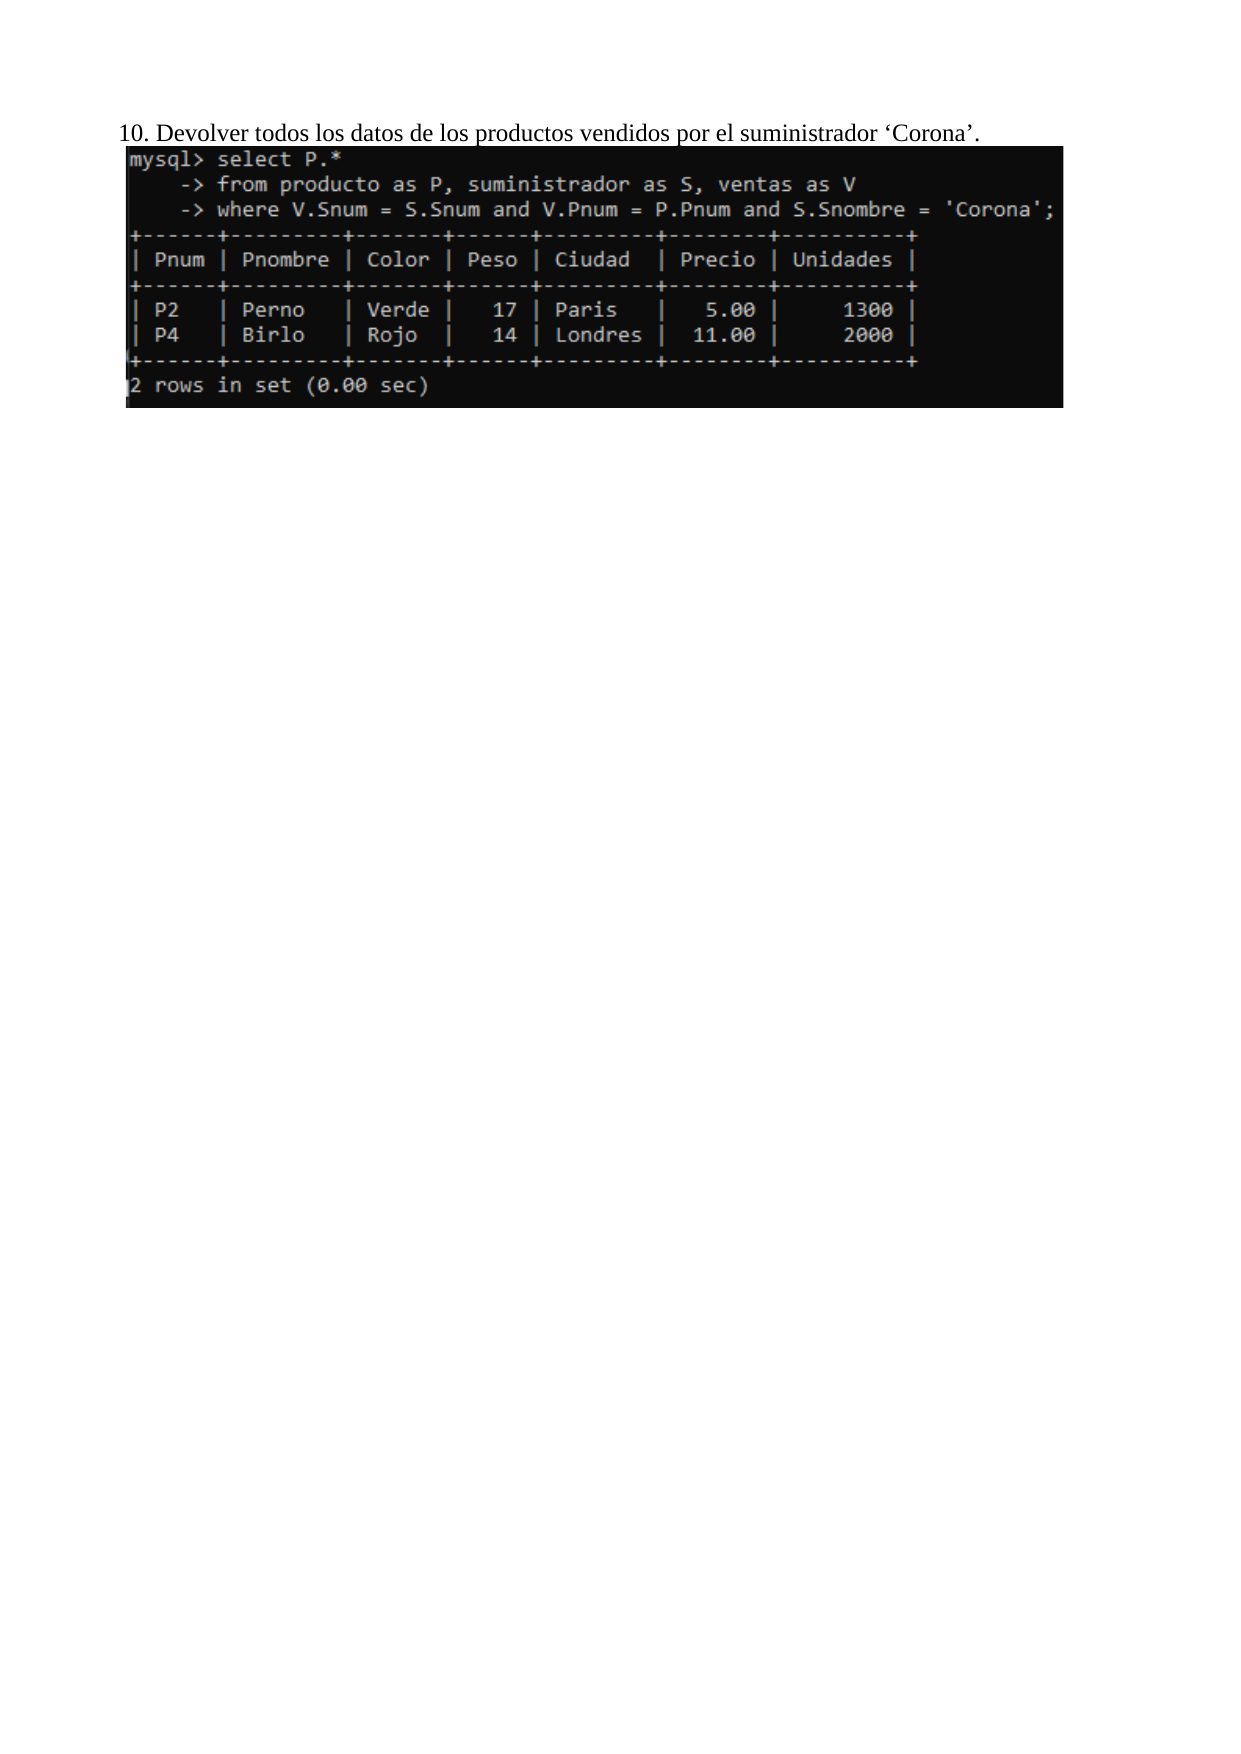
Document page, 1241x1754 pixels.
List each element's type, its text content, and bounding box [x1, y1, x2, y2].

picture [125, 146, 1064, 408]
text 10. Devolver todos los datos de los productos vendidos por el suministrador ‘Corona’. [118, 118, 1122, 147]
